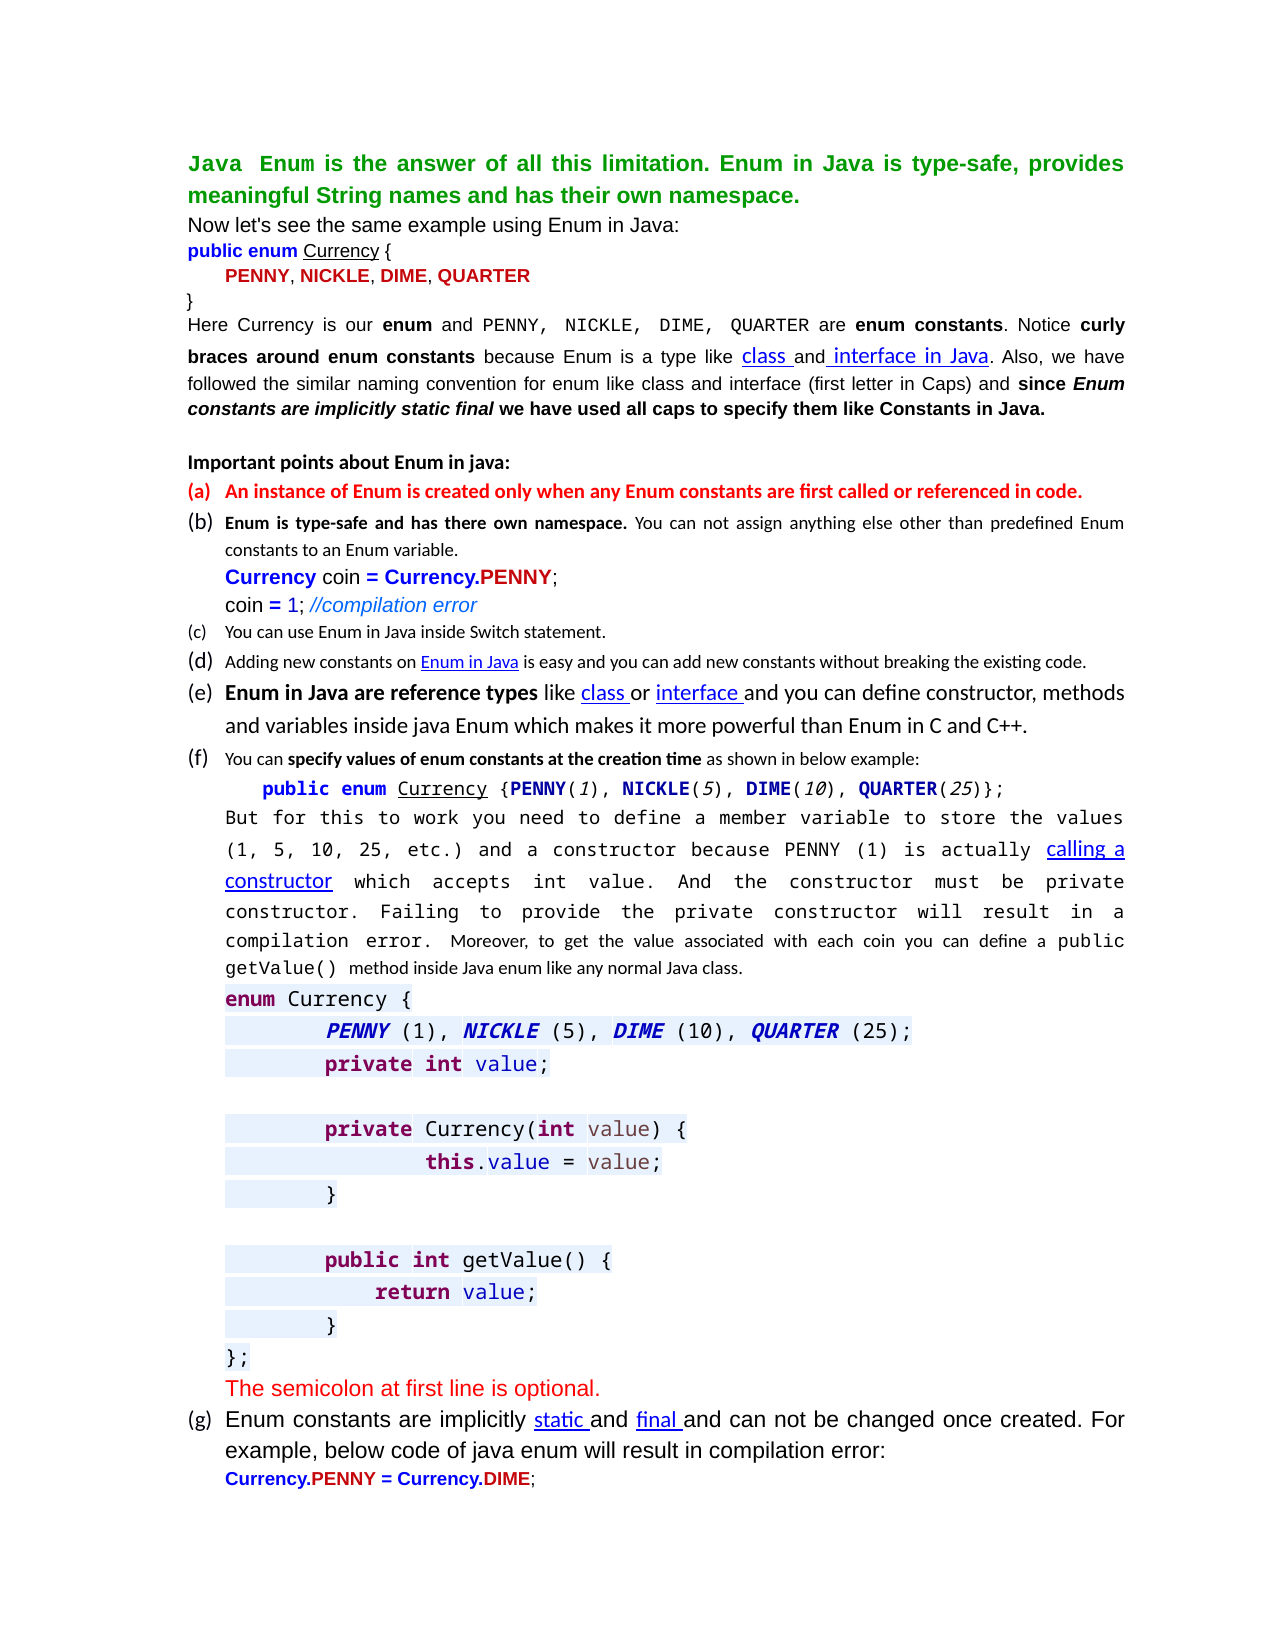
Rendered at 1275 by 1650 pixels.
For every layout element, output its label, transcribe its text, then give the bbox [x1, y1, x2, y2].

list An instance of Enum is created only when any Enum constants are first called or referenced in code. [187, 478, 1125, 503]
list public enum Currency { [150, 240, 1125, 261]
list Enum constants are implicitly static and final and can not be changed once created. For example, below code of java enum will result in compilation error: [187, 1405, 1125, 1463]
list } [187, 1179, 1125, 1208]
list private Currency(int value) { [187, 1114, 1125, 1143]
list } [187, 1310, 1125, 1338]
list PENNY, NICKLE, DIME, QUARTER [187, 265, 1125, 286]
list Enum is type-safe and has there own namespace. You can not assign anything else other than predefined Enum constants to an Enum variable. [187, 507, 1125, 562]
list Enum in Java are reference types like class or interface and you can define constructor, methods and variables inside java Enum which makes it more powerful than Enum in C and C++. [187, 678, 1125, 739]
list Now let's see the same example using Enum in Java: [150, 212, 1125, 236]
list But for this to work you need to define a member variable to store the values (1, 5, 10, 25, etc.) and a constructor because PENNY (1) is actually calling a constructor which accepts int value. And the constructor must be private constructor. Failing to provide the private constructor will result in a compilation error. Moreover, to get the value associated with each coin you can define a public getValue() method inside Java enum like any normal Java class. [187, 804, 1125, 980]
list Java Enum is the answer of all this limitation. Enum in Java is type-safe, provides meaningful String names and has their own namespace. [150, 150, 1125, 208]
list Adding new constants on Enum in Java is easy and you can add new constants without breaking the existing code. [187, 646, 1125, 674]
list public int getValue() { [187, 1245, 1125, 1273]
list The semicolon at first line is optional. [187, 1375, 1125, 1401]
list Here Currency is our enum and PENNY, NICKLE, DIME, QUARTER are enum constants. Notice curly braces around enum constants because Enum is a type like class and interface in Java. Also, we have followed the similar naming convention for enum like class and interface (first letter in Caps) and since Enum constants are implicitly static final we have used all caps to specify them like Constants in Java. [150, 314, 1125, 419]
list private int value; [187, 1049, 1125, 1077]
list PENNY (1), NICKLE (5), DIME (10), QUARTER (25); [187, 1016, 1125, 1045]
list You can use Enum in Java inside Switch statement. [187, 620, 1125, 643]
list return value; [187, 1277, 1125, 1306]
list this.value = value; [187, 1147, 1125, 1175]
list Important points about Enum in java: [150, 449, 1125, 474]
list coin = 1; //compilation error [187, 592, 1125, 616]
list public enum Currency {PENNY(1), NICKLE(5), DIME(10), QUARTER(25)}; [225, 775, 1125, 801]
list }; [187, 1342, 1125, 1371]
list enum Currency { [187, 984, 1125, 1012]
list Currency.PENNY = Currency.DIME; [187, 1467, 1125, 1489]
list Currency coin = Currency.PENNY; [187, 565, 1125, 589]
list You can specify values of enum constants at the creation time as shown in below example: [187, 743, 1125, 771]
list } [150, 289, 1125, 311]
